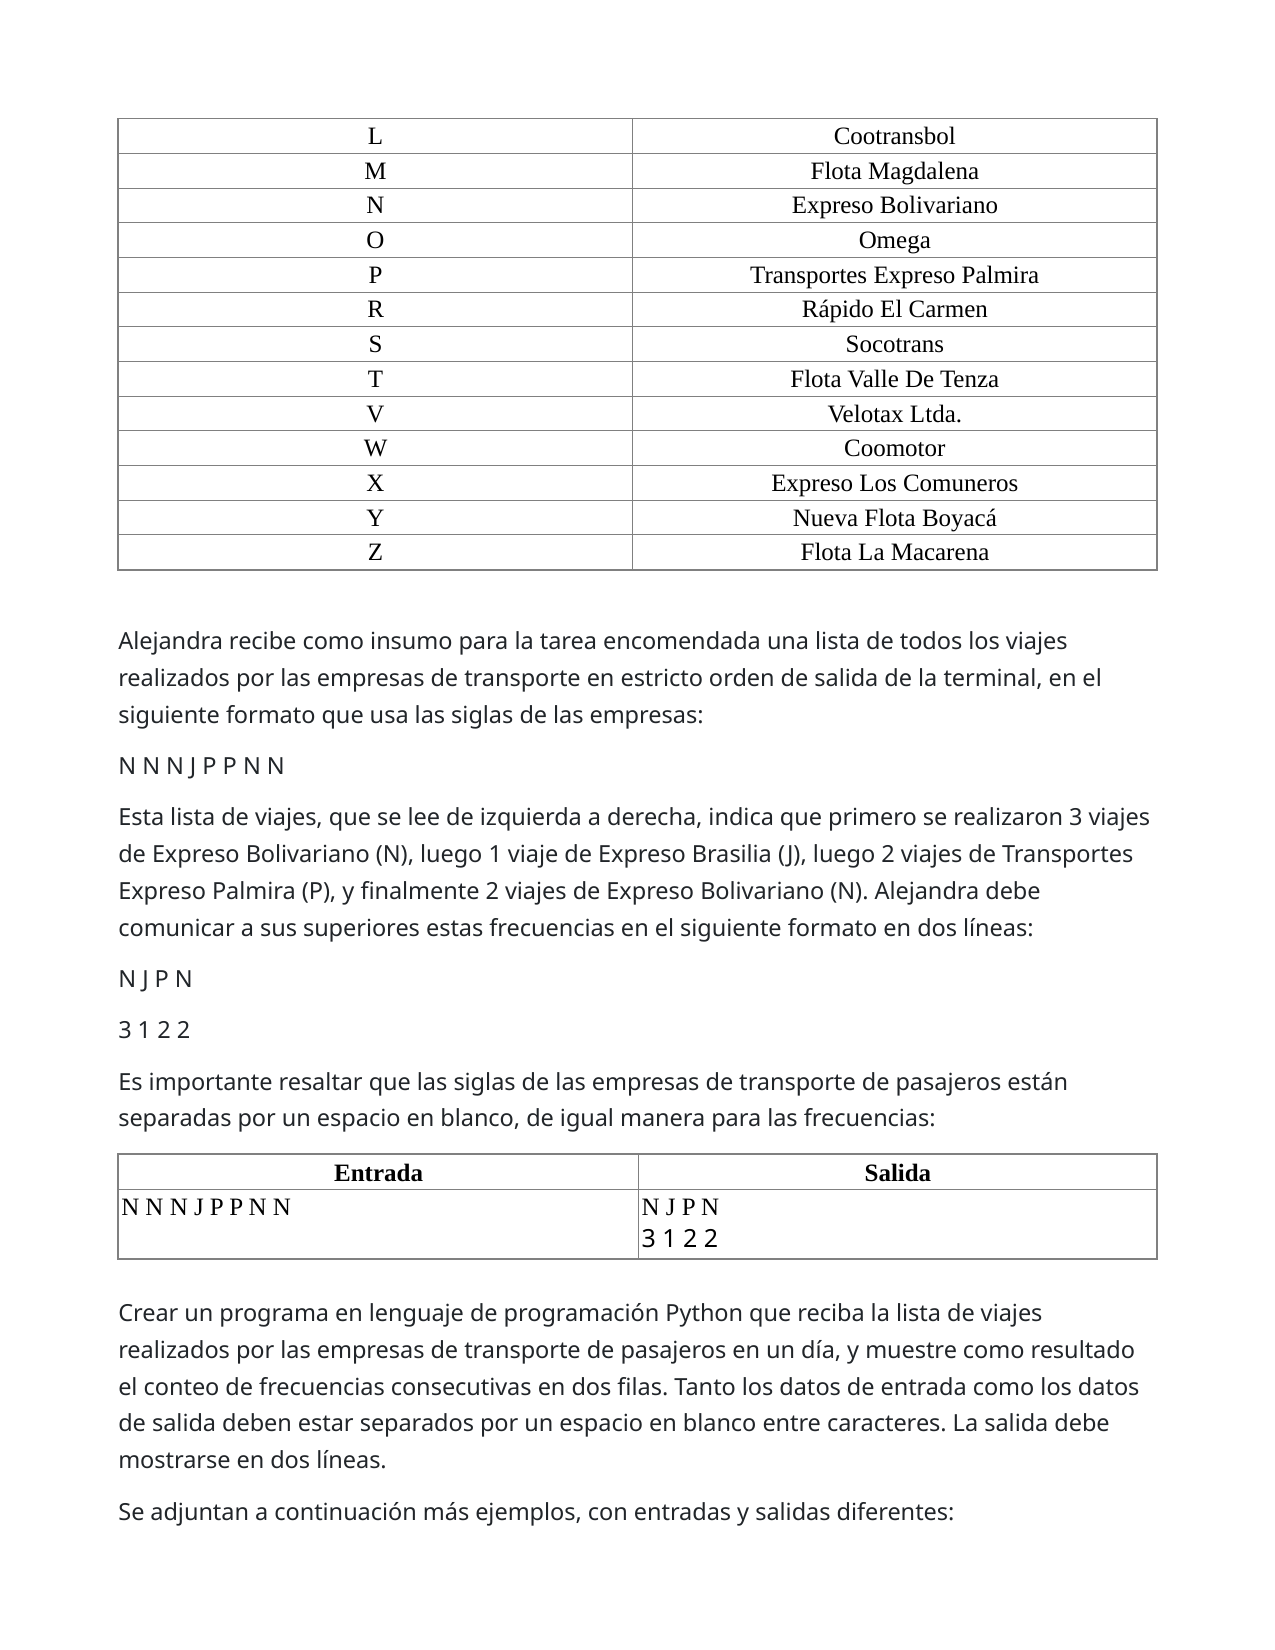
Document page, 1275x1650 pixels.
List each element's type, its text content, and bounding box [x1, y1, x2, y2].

table_cell Cootransbol [633, 119, 1156, 153]
table_cell M [119, 154, 632, 187]
text N N N J P P N N [118, 749, 1157, 781]
text Esta lista de viajes, que se lee de izquierda a derecha, indica que primero se realizaron 3 viajes de Expreso Bolivariano (N), luego 1 viaje de Expreso Brasilia (J), luego 2 viajes de Transportes Expreso Palmira (P), y finalmente 2 viajes de Expreso Bolivariano (N). Alejandra debe comunicar a sus superiores estas frecuencias en el siguiente formato en dos líneas: [118, 801, 1157, 943]
table_cell S [119, 327, 632, 361]
table_header Entrada [119, 1155, 638, 1189]
table_cell W [119, 431, 632, 465]
table_cell Y [119, 501, 632, 534]
table_cell Rápido El Carmen [633, 293, 1156, 326]
table_cell N [119, 189, 632, 222]
table_cell N J P N 3 1 2 2 [639, 1190, 1156, 1258]
text 3 1 2 2 [118, 1014, 1157, 1046]
table_cell Flota Valle De Tenza [633, 362, 1156, 396]
table_header Salida [639, 1155, 1156, 1189]
table_cell N N N J P P N N [119, 1190, 638, 1258]
text Crear un programa en lenguaje de programación Python que reciba la lista de viajes realizados por las empresas de transporte de pasajeros en un día, y muestre como resultado el conteo de frecuencias consecutivas en dos filas. Tanto los datos de entrada como los datos de salida deben estar separados por un espacio en blanco entre caracteres. La salida debe mostrarse en dos líneas. [118, 1260, 1157, 1475]
text Es importante resaltar que las siglas de las empresas de transporte de pasajeros están separadas por un espacio en blanco, de igual manera para las frecuencias: [118, 1065, 1157, 1134]
table_cell Expreso Bolivariano [633, 189, 1156, 222]
table_cell Flota Magdalena [633, 154, 1156, 187]
table_cell Flota La Macarena [633, 535, 1156, 569]
table_cell R [119, 293, 632, 326]
text N J P N [118, 962, 1157, 994]
table_cell X [119, 466, 632, 500]
table_cell Nueva Flota Boyacá [633, 501, 1156, 534]
table_cell V [119, 397, 632, 430]
text Alejandra recibe como insumo para la tarea encomendada una lista de todos los viajes realizados por las empresas de transporte en estricto orden de salida de la terminal, en el siguiente formato que usa las siglas de las empresas: [118, 624, 1157, 730]
table_cell P [119, 258, 632, 292]
table_cell L [119, 119, 632, 153]
table_cell O [119, 223, 632, 257]
table_cell Z [119, 535, 632, 569]
table_cell T [119, 362, 632, 396]
table_cell Transportes Expreso Palmira [633, 258, 1156, 292]
table_cell Expreso Los Comuneros [633, 466, 1156, 500]
table_cell Velotax Ltda. [633, 397, 1156, 430]
table_cell Coomotor [633, 431, 1156, 465]
table_cell Socotrans [633, 327, 1156, 361]
table_cell Omega [633, 223, 1156, 257]
text Se adjuntan a continuación más ejemplos, con entradas y salidas diferentes: [118, 1495, 1157, 1527]
